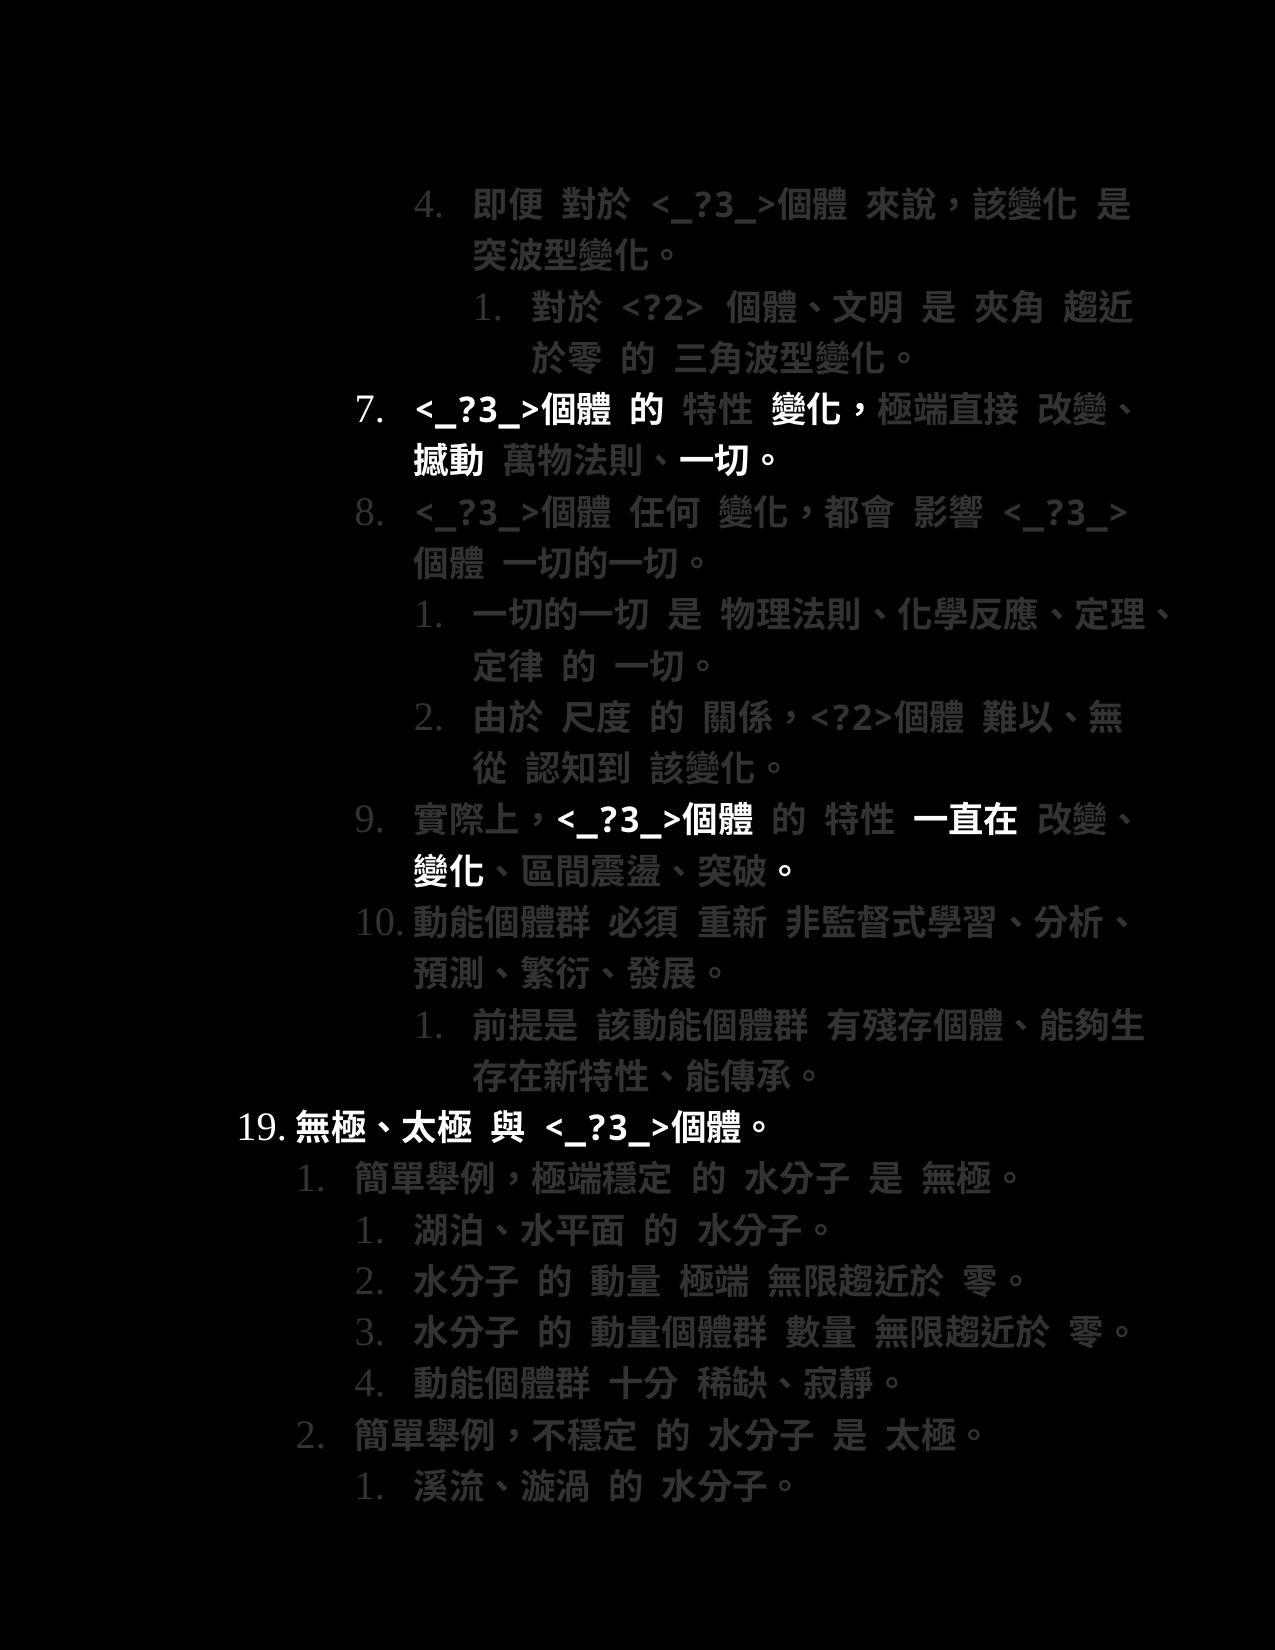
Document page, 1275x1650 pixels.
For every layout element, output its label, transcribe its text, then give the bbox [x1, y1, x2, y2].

list 水分子 的 動量 極端 無限趨近於 零。 [354, 1253, 1157, 1304]
list 動能個體群 必須 重新 非監督式學習、分析、預測、繁衍、發展。 [354, 894, 1157, 997]
list 簡單舉例，不穩定 的 水分子 是 太極。 [295, 1407, 1157, 1458]
list 對於 <?2> 個體、文明 是 夾角 趨近於零 的 三角波型變化。 [472, 279, 1157, 382]
list 由於 尺度 的 關係，<?2>個體 難以、無從 認知到 該變化。 [413, 689, 1157, 792]
list 實際上，<_?3_>個體 的 特性 一直在 改變、變化、區間震盪、突破。 [354, 792, 1157, 894]
list <_?3_>個體 的 特性 變化，極端直接 改變、撼動 萬物法則、一切。 [354, 382, 1157, 484]
list 一切的一切 是 物理法則、化學反應、定理、定律 的 一切。 [413, 587, 1157, 689]
list 湖泊、水平面 的 水分子。 [354, 1202, 1157, 1253]
list 簡單舉例，極端穩定 的 水分子 是 無極。 [295, 1151, 1157, 1202]
list 動能個體群 十分 稀缺、寂靜。 [354, 1356, 1157, 1407]
list <_?3_>個體 任何 變化，都會 影響 <_?3_>個體 一切的一切。 [354, 484, 1157, 587]
list 無極、太極 與 <_?3_>個體。 [236, 1099, 1157, 1151]
list 前提是 該動能個體群 有殘存個體、能夠生存在新特性、能傳承。 [413, 997, 1157, 1099]
list 即便 對於 <_?3_>個體 來說，該變化 是 突波型變化。 [413, 176, 1157, 279]
list 水分子 的 動量個體群 數量 無限趨近於 零。 [354, 1304, 1157, 1356]
list 溪流、漩渦 的 水分子。 [354, 1458, 1157, 1509]
